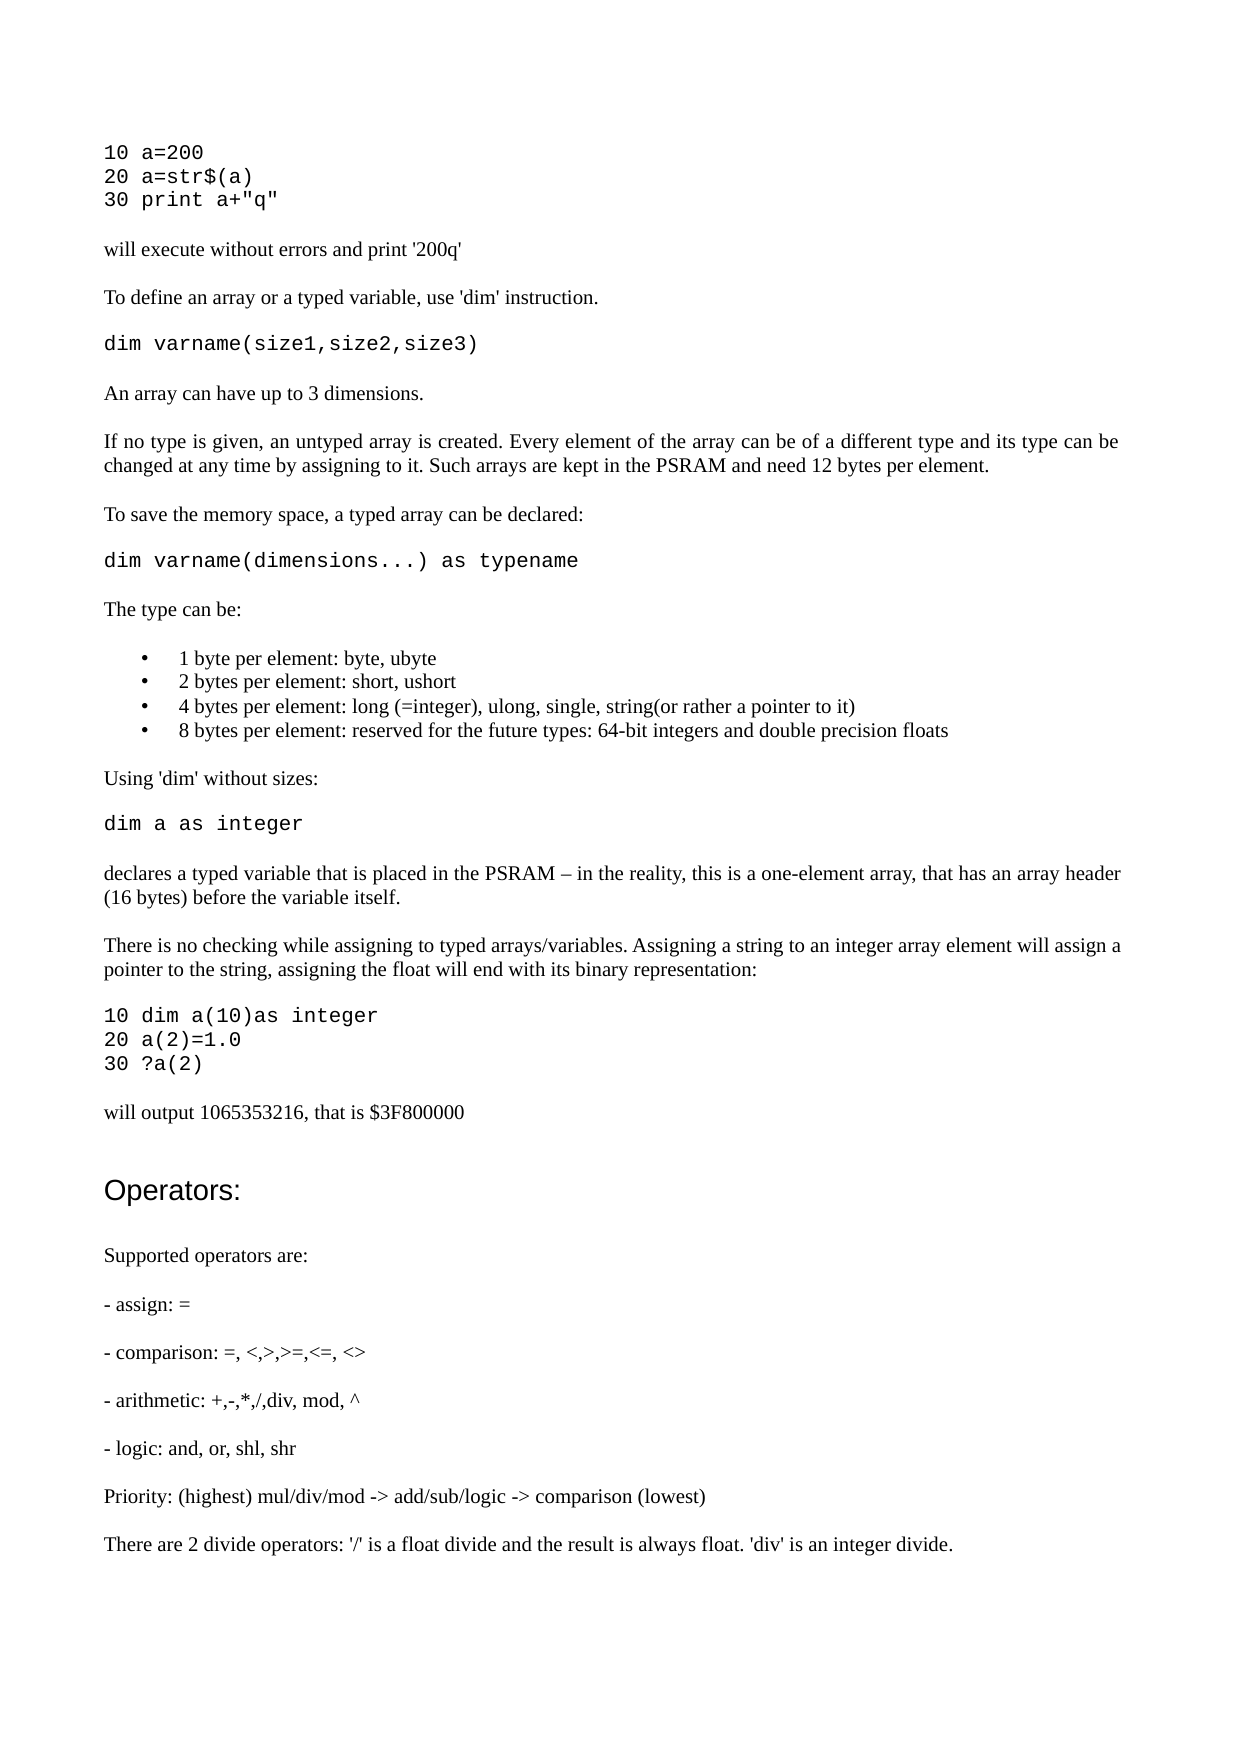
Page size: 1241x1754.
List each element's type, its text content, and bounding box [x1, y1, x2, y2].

list 8 bytes per element: reserved for the future types: 64-bit integers and double precision floats [141, 718, 1122, 742]
text - arithmetic: +,-,*,/,div, mod, ^ [103, 1388, 1122, 1412]
text 20 a=str$(a) [103, 166, 1122, 189]
text Using 'dim' without sizes: [103, 766, 1122, 790]
text 30 ?a(2) [103, 1053, 1122, 1076]
text - logic: and, or, shl, shr [103, 1436, 1122, 1460]
text If no type is given, an untyped array is created. Every element of the array can be of a different type and its type can be changed at any time by assigning to it. Such arrays are kept in the PSRAM and need 12 bytes per element. [103, 429, 1122, 477]
text dim a as integer [103, 813, 1122, 837]
list 1 byte per element: byte, ubyte [141, 645, 1122, 669]
text There is no checking while assigning to typed arrays/variables. Assigning a string to an integer array element will assign a pointer to the string, assigning the float will end with its binary representation: [103, 933, 1122, 981]
text To define an array or a typed variable, use 'dim' instruction. [103, 285, 1122, 309]
text - comparison: =, <,>,>=,<=, <> [103, 1339, 1122, 1364]
text 30 print a+"q" [103, 189, 1122, 213]
text dim varname(dimensions...) as typename [103, 549, 1122, 573]
subtitle Operators: [103, 1173, 1122, 1207]
text - assign: = [103, 1291, 1122, 1316]
text will execute without errors and print '200q' [103, 237, 1122, 261]
text 10 dim a(10)as integer [103, 1006, 1122, 1029]
text The type can be: [103, 597, 1122, 621]
text An array can have up to 3 dimensions. [103, 381, 1122, 405]
text Priority: (highest) mul/div/mod -> add/sub/logic -> comparison (lowest) [103, 1484, 1122, 1508]
text will output 1065353216, that is $3F800000 [103, 1100, 1122, 1124]
text dim varname(size1,size2,size3) [103, 333, 1122, 357]
text declares a typed variable that is placed in the PSRAM – in the reality, this is a one-element array, that has an array header (16 bytes) before the variable itself. [103, 861, 1122, 909]
list 4 bytes per element: long (=integer), ulong, single, string(or rather a pointer to it) [141, 693, 1122, 718]
list 2 bytes per element: short, ushort [141, 669, 1122, 693]
text Supported operators are: [103, 1243, 1122, 1267]
text 20 a(2)=1.0 [103, 1029, 1122, 1053]
text There are 2 divide operators: '/' is a float divide and the result is always float. 'div' is an integer divide. [103, 1532, 1122, 1556]
text 10 a=200 [103, 142, 1122, 166]
text To save the memory space, a typed array can be declared: [103, 501, 1122, 526]
